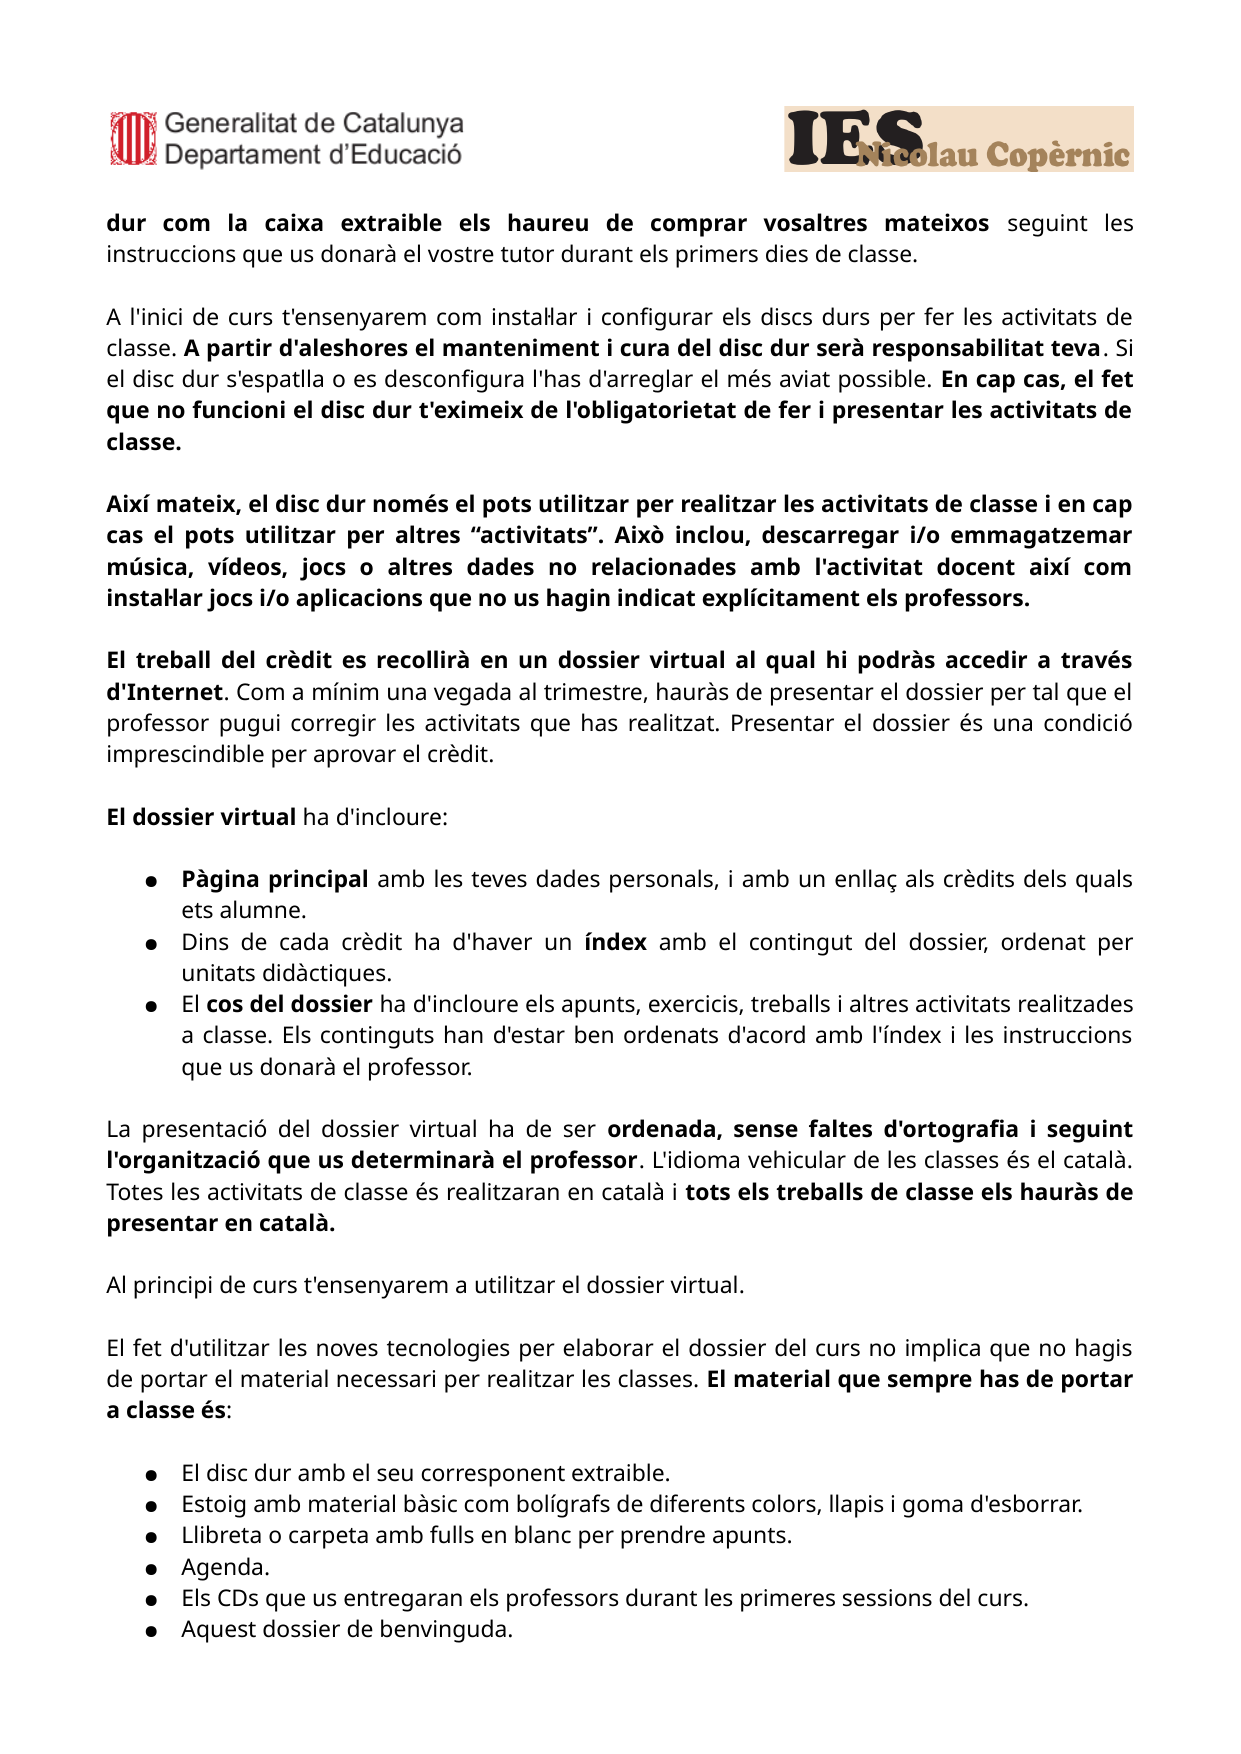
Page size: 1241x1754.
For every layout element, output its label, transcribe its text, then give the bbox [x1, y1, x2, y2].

list Dins de cada crèdit ha d'haver un índex amb el contingut del dossier, ordenat per unitats didàctiques. [144, 925, 1134, 988]
picture [106, 106, 468, 170]
text Al principi de curs t'ensenyarem a utilitzar el dossier virtual. [106, 1269, 1134, 1300]
text El dossier virtual ha d'incloure: [106, 800, 1134, 832]
list Els CDs que us entregaran els professors durant les primeres sessions del curs. [144, 1582, 1134, 1613]
list Llibreta o carpeta amb fulls en blanc per prendre apunts. [144, 1519, 1134, 1550]
text La presentació del dossier virtual ha de ser ordenada, sense faltes d'ortografia i seguint l'organització que us determinarà el professor. L'idioma vehicular de les classes és el català. Totes les activitats de classe és realitzaran en català i tots els treballs de classe els hauràs de presentar en català. [106, 1113, 1134, 1238]
picture [784, 106, 1134, 172]
text dur com la caixa extraible els haureu de comprar vosaltres mateixos seguint les instruccions que us donarà el vostre tutor durant els primers dies de classe. [106, 207, 1134, 269]
list El disc dur amb el seu corresponent extraible. [144, 1457, 1134, 1488]
list Estoig amb material bàsic com bolígrafs de diferents colors, llapis i goma d'esborrar. [144, 1488, 1134, 1519]
text El treball del crèdit es recollirà en un dossier virtual al qual hi podràs accedir a través d'Internet. Com a mínim una vegada al trimestre, hauràs de presentar el dossier per tal que el professor pugui corregir les activitats que has realitzat. Presentar el dossier és una condició imprescindible per aprovar el crèdit. [106, 644, 1134, 769]
list Aquest dossier de benvinguda. [144, 1613, 1134, 1644]
text A l'inici de curs t'ensenyarem com instal·lar i configurar els discs durs per fer les activitats de classe. A partir d'aleshores el manteniment i cura del disc dur serà responsabilitat teva. Si el disc dur s'espatlla o es desconfigura l'has d'arreglar el més aviat possible. En cap cas, el fet que no funcioni el disc dur t'eximeix de l'obligatorietat de fer i presentar les activitats de classe. [106, 300, 1134, 457]
text Així mateix, el disc dur només el pots utilitzar per realitzar les activitats de classe i en cap cas el pots utilitzar per altres “activitats”. Això inclou, descarregar i/o emmagatzemar música, vídeos, jocs o altres dades no relacionades amb l'activitat docent així com instal·lar jocs i/o aplicacions que no us hagin indicat explícitament els professors. [106, 488, 1134, 613]
list Agenda. [144, 1550, 1134, 1582]
list Pàgina principal amb les teves dades personals, i amb un enllaç als crèdits dels quals ets alumne. [144, 863, 1134, 925]
text El fet d'utilitzar les noves tecnologies per elaborar el dossier del curs no implica que no hagis de portar el material necessari per realitzar les classes. El material que sempre has de portar a classe és: [106, 1332, 1134, 1425]
list El cos del dossier ha d'incloure els apunts, exercicis, treballs i altres activitats realitzades a classe. Els continguts han d'estar ben ordenats d'acord amb l'índex i les instruccions que us donarà el professor. [144, 988, 1134, 1082]
